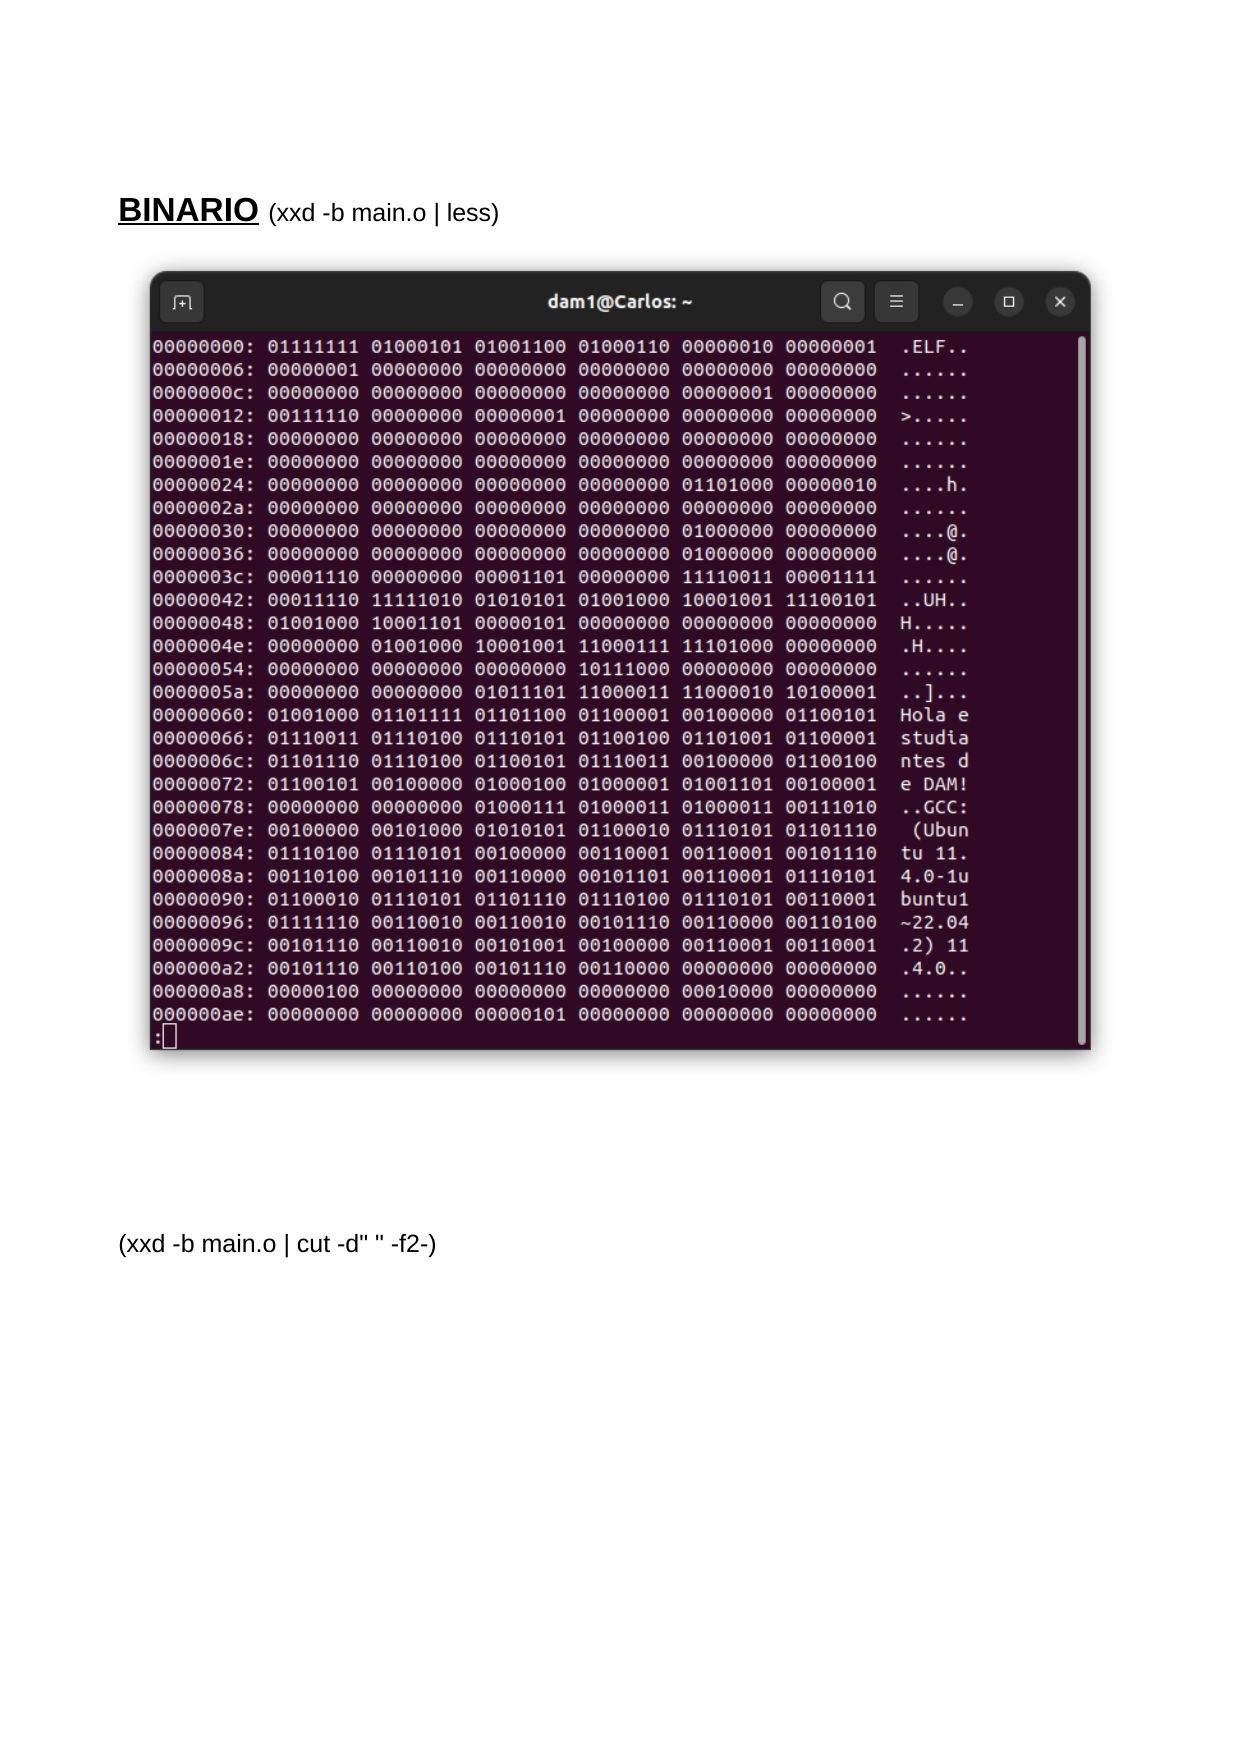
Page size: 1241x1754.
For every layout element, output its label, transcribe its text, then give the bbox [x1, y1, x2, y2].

subtitle (xxd -b main.o | cut -d" " -f2-) [118, 1229, 1122, 1258]
picture [118, 243, 1123, 1086]
subtitle BINARIO (xxd -b main.o | less) [118, 190, 1122, 228]
